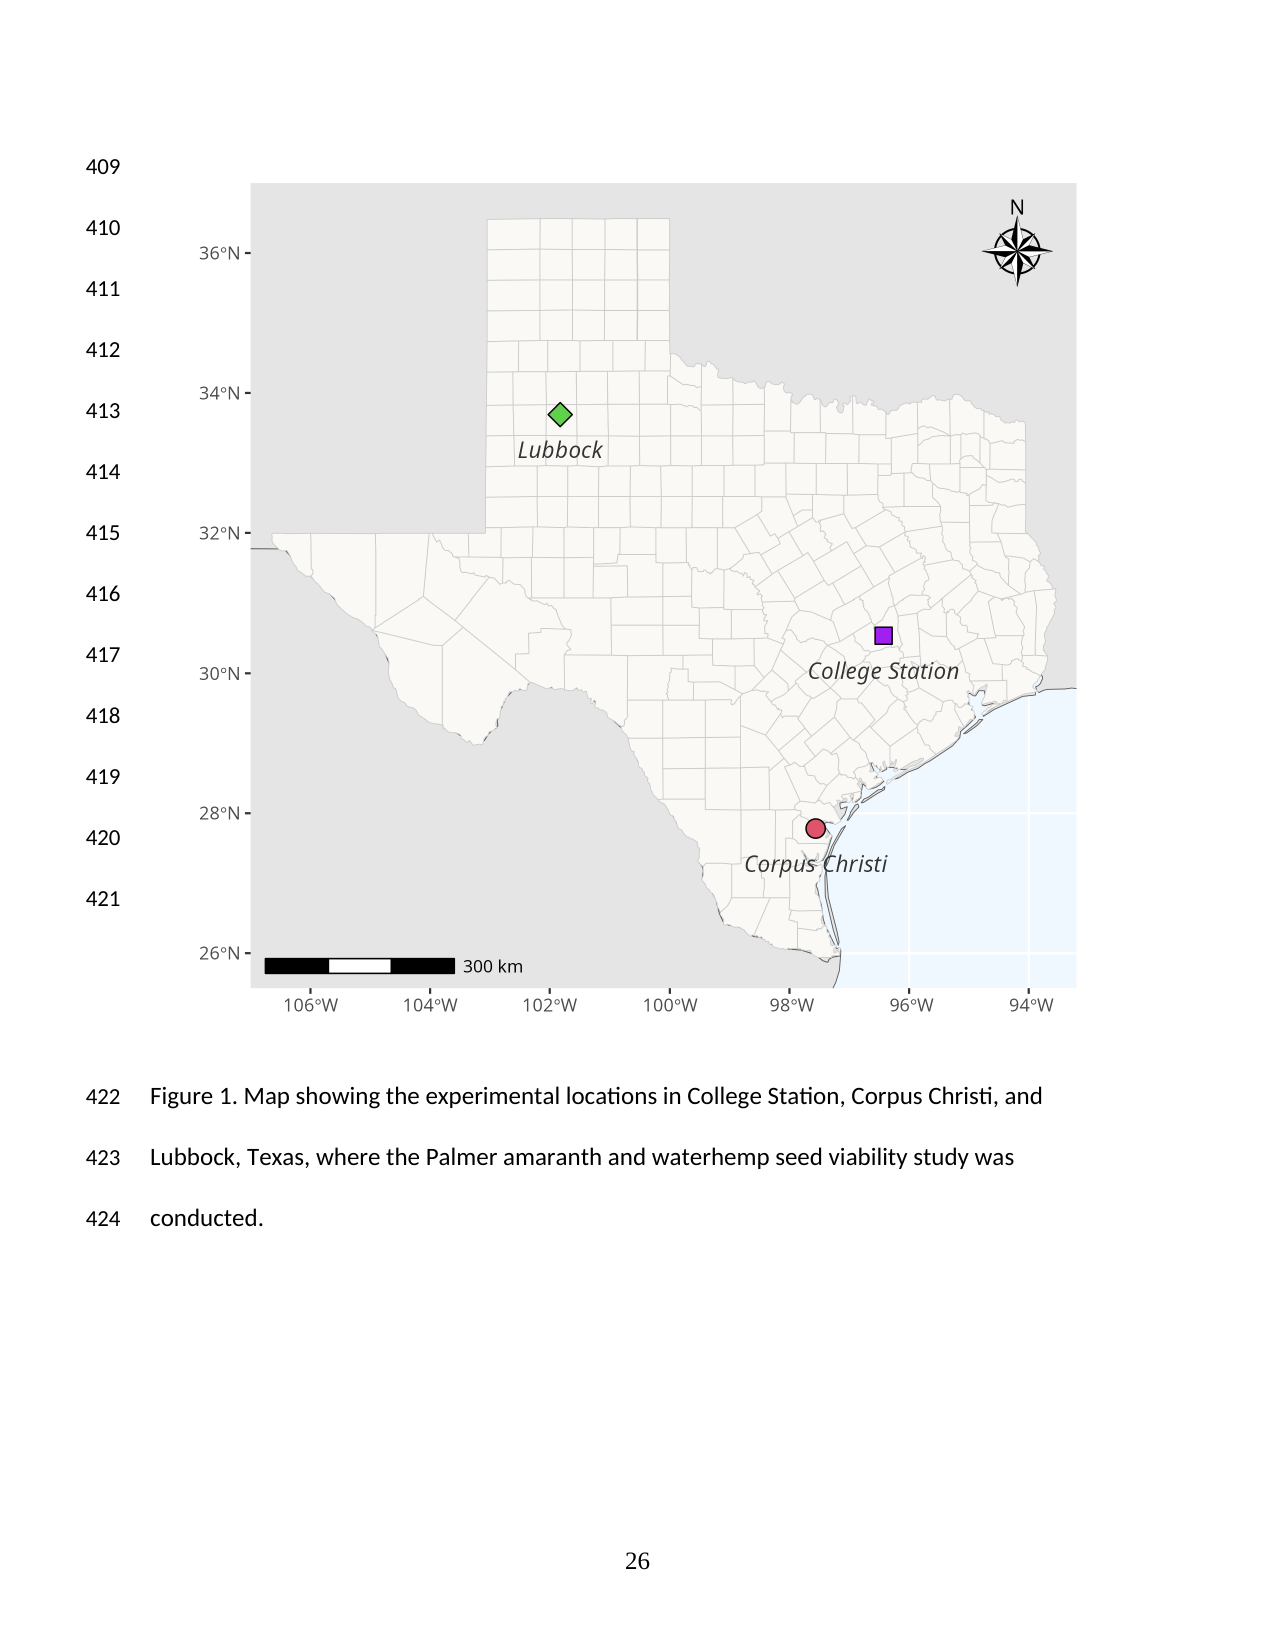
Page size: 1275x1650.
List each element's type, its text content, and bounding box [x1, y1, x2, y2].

text Figure 1. Map showing the experimental locations in College Station, Corpus Christi, and Lubbock, Texas, where the Palmer amaranth and waterhemp seed viability study was conducted. [150, 943, 1125, 1233]
picture [187, 150, 1088, 1050]
